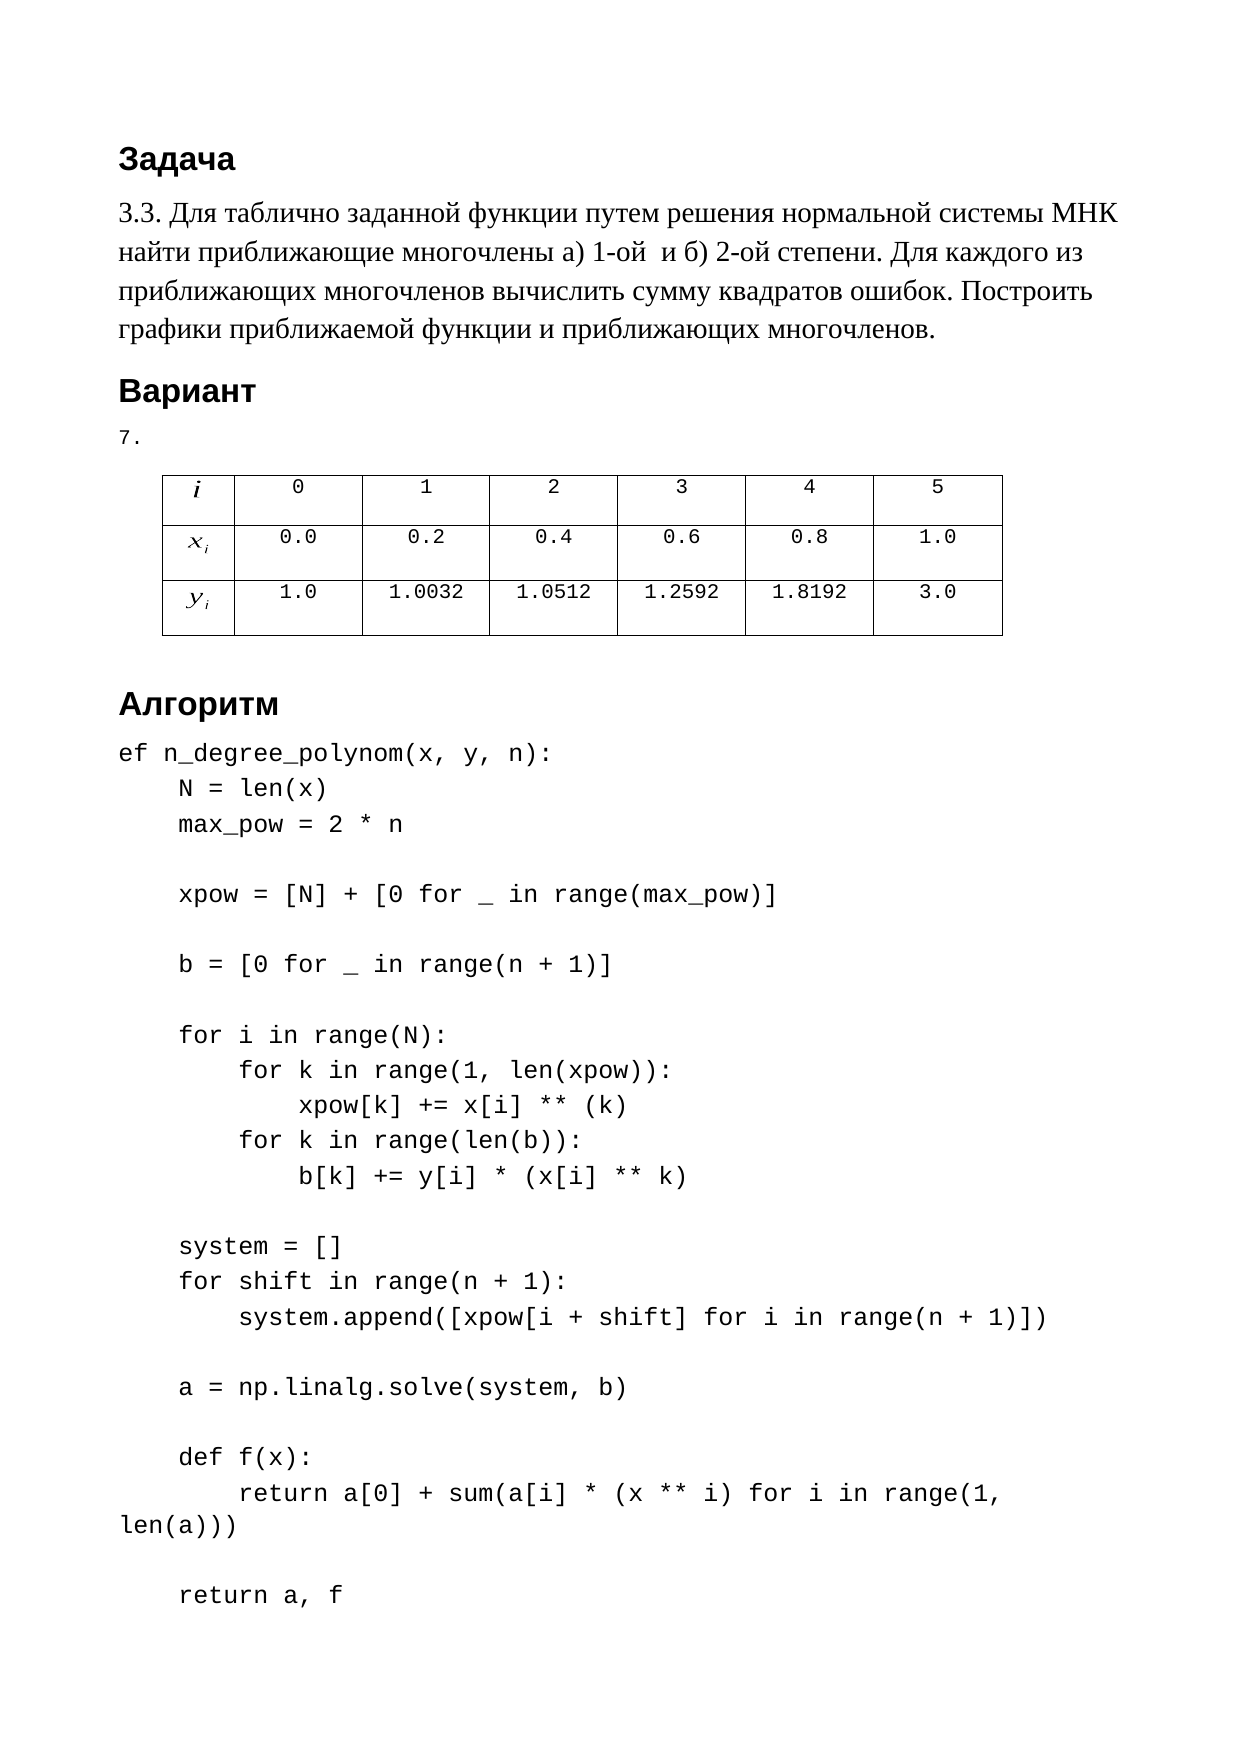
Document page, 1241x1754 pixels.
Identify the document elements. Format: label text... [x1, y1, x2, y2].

list b[k] += y[i] * (x[i] ** k) [118, 1163, 1122, 1192]
table_cell 1.0 [874, 526, 1002, 580]
list for i in range(N): [118, 1022, 1122, 1051]
table_cell 1.8192 [746, 581, 873, 635]
table_header 1 [363, 476, 489, 525]
table_cell 0.4 [490, 526, 617, 580]
list a = np.linalg.solve(system, b) [118, 1374, 1122, 1403]
list system = [] [118, 1234, 1122, 1262]
table_header [163, 476, 234, 525]
table_cell 0.0 [235, 526, 362, 580]
table_header 3 [618, 476, 745, 525]
list for shift in range(n + 1): [118, 1269, 1122, 1297]
table_cell [163, 526, 234, 580]
list 3.3. Для таблично заданной функции путем решения нормальной системы МНК найти приближающие многочлены a) 1-ой и б) 2-ой степени. Для каждого из приближающих многочленов вычислить сумму квадратов ошибок. Построить графики приближаемой функции и приближающих многочленов. [118, 196, 1122, 345]
table_cell 3.0 [874, 581, 1002, 635]
table_cell 0.6 [618, 526, 745, 580]
list ef n_degree_polynom(x, y, n): [118, 741, 1122, 769]
subtitle Задача [118, 139, 1122, 177]
table_cell [163, 581, 234, 635]
list b = [0 for _ in range(n + 1)] [118, 952, 1122, 980]
table_cell 0.8 [746, 526, 873, 580]
subtitle Вариант [118, 371, 1122, 409]
list N = len(x) [118, 776, 1122, 804]
list system.append([xpow[i + shift] for i in range(n + 1)]) [118, 1304, 1122, 1332]
table_header 0 [235, 476, 362, 525]
table_cell 1.2592 [618, 581, 745, 635]
list return a, f [118, 1583, 1122, 1611]
table_cell 1.0032 [363, 581, 489, 635]
subtitle Алгоритм [118, 684, 1122, 722]
table_header 5 [874, 476, 1002, 525]
list 7. [118, 427, 1122, 451]
list for k in range(len(b)): [118, 1128, 1122, 1156]
list return a[0] + sum(a[i] * (x ** i) for i in range(1, len(a))) [118, 1480, 1122, 1541]
list xpow = [N] + [0 for _ in range(max_pow)] [118, 882, 1122, 910]
list def f(x): [118, 1445, 1122, 1473]
table_cell 1.0512 [490, 581, 617, 635]
table_header 4 [746, 476, 873, 525]
list for k in range(1, len(xpow)): [118, 1058, 1122, 1086]
list max_pow = 2 * n [118, 811, 1122, 839]
list xpow[k] += x[i] ** (k) [118, 1093, 1122, 1121]
table_cell 1.0 [235, 581, 362, 635]
table_cell 0.2 [363, 526, 489, 580]
table_header 2 [490, 476, 617, 525]
